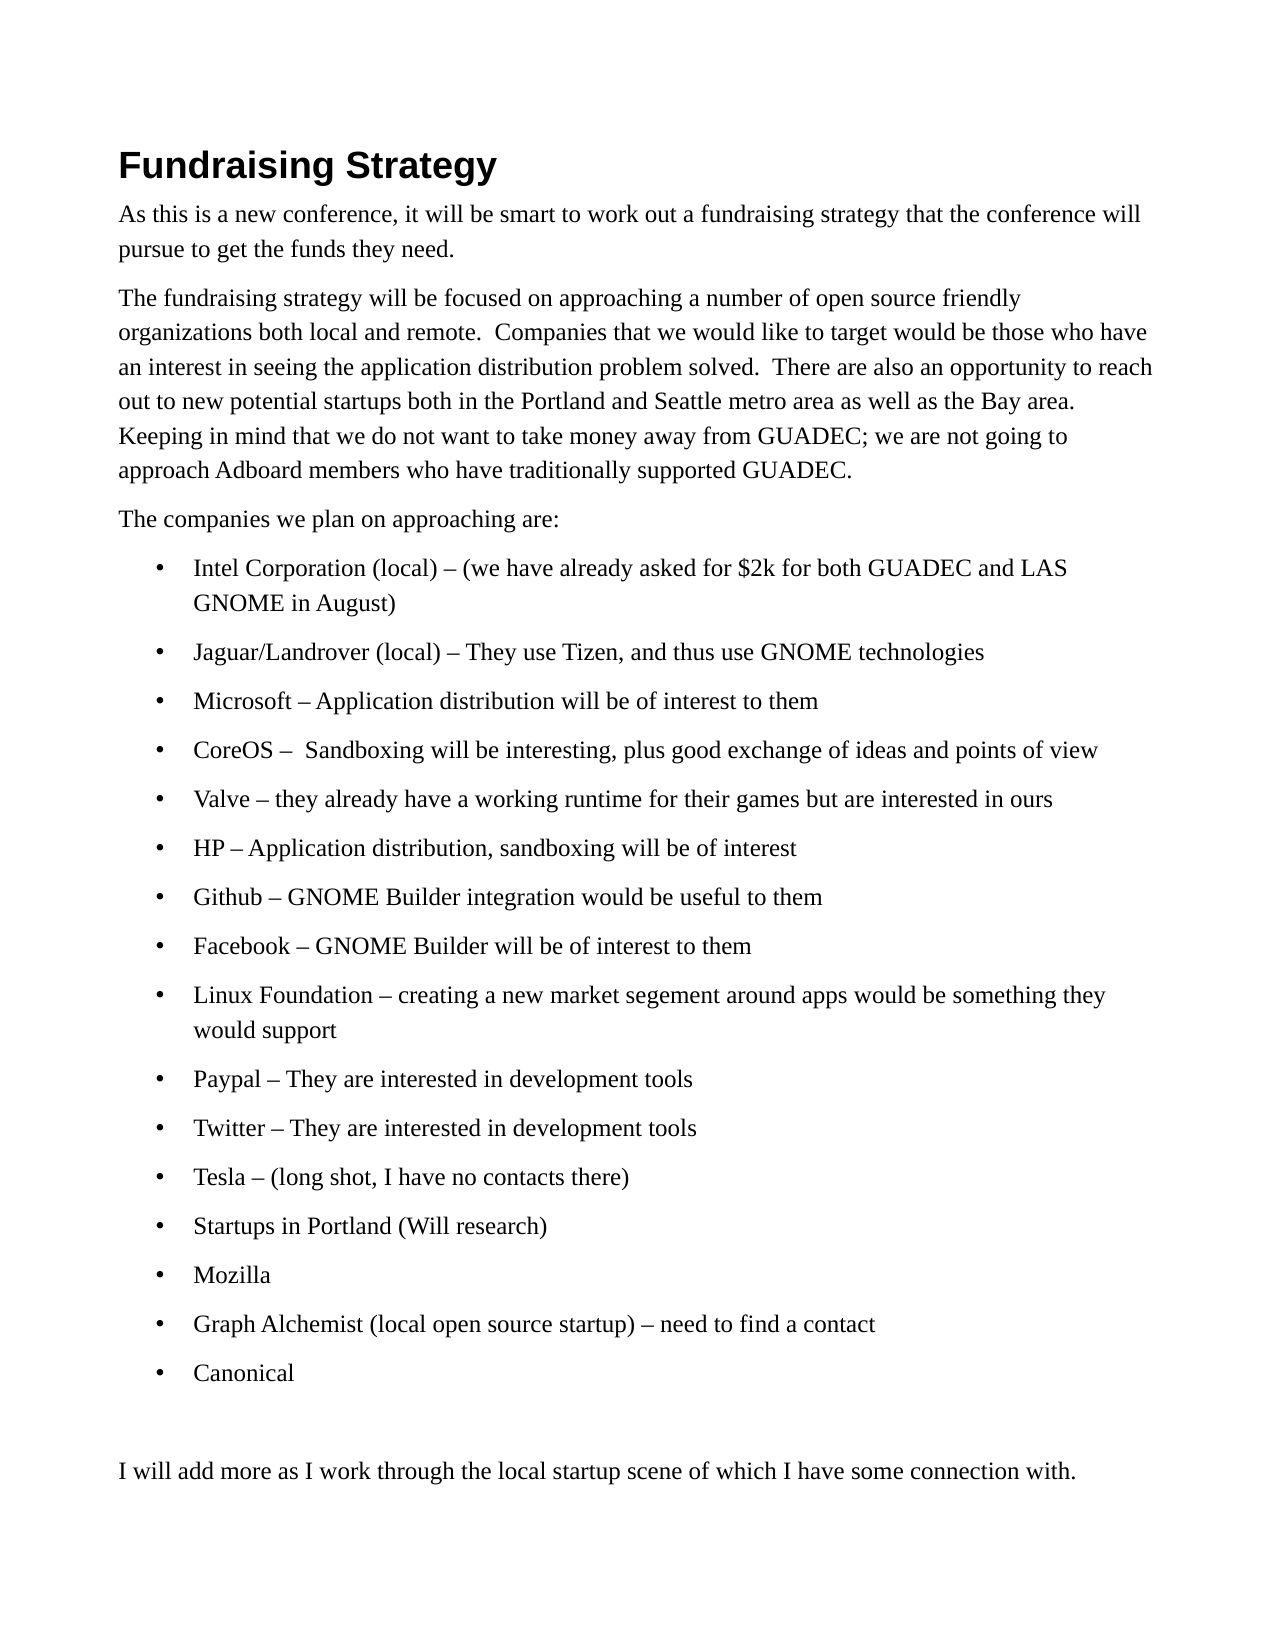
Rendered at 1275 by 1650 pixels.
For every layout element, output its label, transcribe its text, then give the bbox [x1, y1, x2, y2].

text The companies we plan on approaching are: [118, 504, 1157, 533]
list Jaguar/Landrover (local) – They use Tizen, and thus use GNOME technologies [156, 637, 1157, 666]
list Canonical [156, 1358, 1157, 1387]
list Graph Alchemist (local open source startup) – need to find a contact [156, 1309, 1157, 1338]
list Paypal – They are interested in development tools [156, 1064, 1157, 1093]
text I will add more as I work through the local startup scene of which I have some connection with. [118, 1456, 1157, 1485]
subtitle Fundraising Strategy [118, 143, 1157, 187]
list Startups in Portland (Will research) [156, 1211, 1157, 1240]
list Facebook – GNOME Builder will be of interest to them [156, 931, 1157, 960]
list Twitter – They are interested in development tools [156, 1113, 1157, 1142]
list HP – Application distribution, sandboxing will be of interest [156, 833, 1157, 862]
list Linux Foundation – creating a new market segement around apps would be something they would support [156, 980, 1157, 1043]
list Microsoft – Application distribution will be of interest to them [156, 686, 1157, 715]
list CoreOS – Sandboxing will be interesting, plus good exchange of ideas and points of view [156, 735, 1157, 764]
text The fundraising strategy will be focused on approaching a number of open source friendly organizations both local and remote. Companies that we would like to target would be those who have an interest in seeing the application distribution problem solved. There are also an opportunity to reach out to new potential startups both in the Portland and Seattle metro area as well as the Bay area. Keeping in mind that we do not want to take money away from GUADEC; we are not going to approach Adboard members who have traditionally supported GUADEC. [118, 283, 1157, 484]
list Intel Corporation (local) – (we have already asked for $2k for both GUADEC and LAS GNOME in August) [156, 553, 1157, 617]
list Github – GNOME Builder integration would be useful to them [156, 882, 1157, 911]
list Mozilla [156, 1260, 1157, 1289]
text As this is a new conference, it will be smart to work out a fundraising strategy that the conference will pursue to get the funds they need. [118, 199, 1157, 262]
list Tesla – (long shot, I have no contacts there) [156, 1162, 1157, 1191]
list Valve – they already have a working runtime for their games but are interested in ours [156, 784, 1157, 813]
